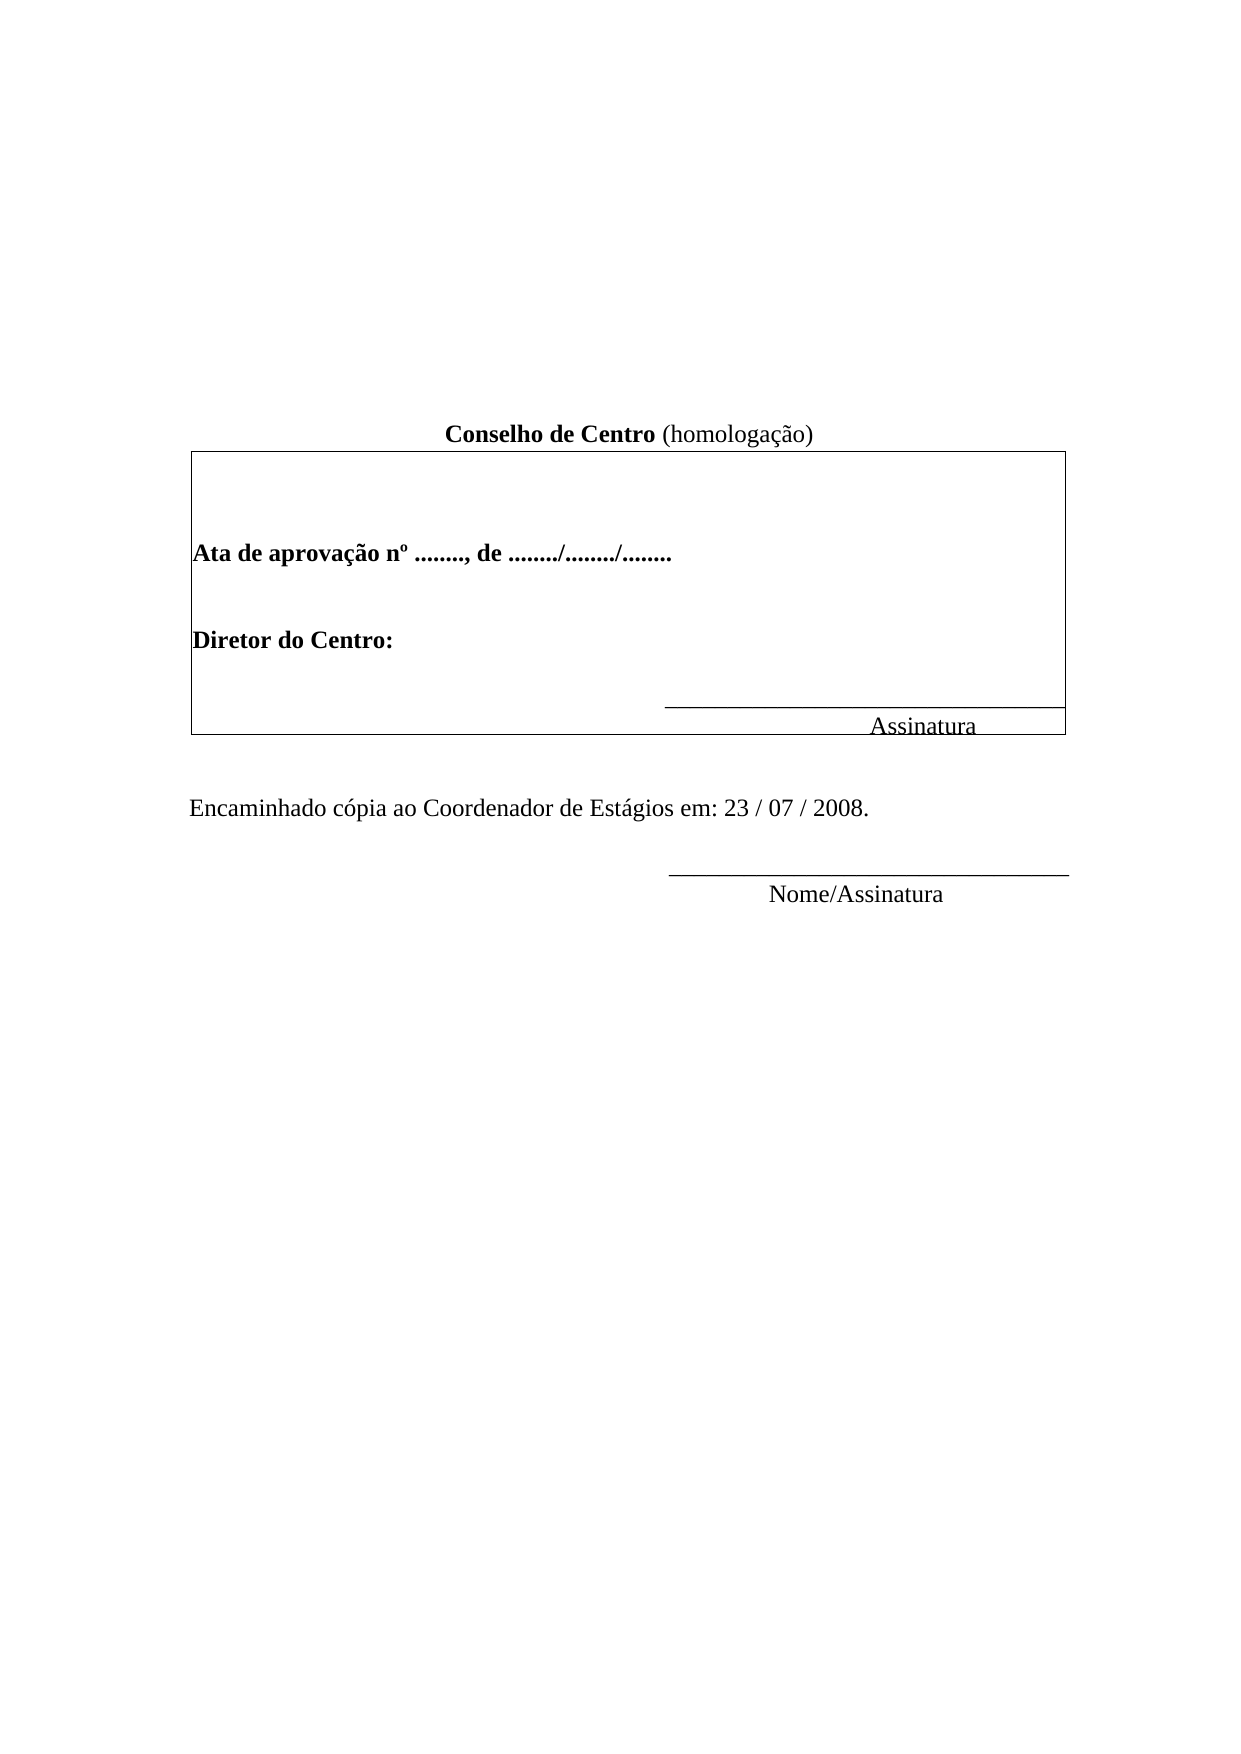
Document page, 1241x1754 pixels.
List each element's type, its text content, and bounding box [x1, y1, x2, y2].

text Assinatura [192, 711, 1065, 733]
text ________________________________ [192, 682, 1065, 711]
text Conselho de Centro (homologação) [189, 419, 1069, 448]
text Encaminhado cópia ao Coordenador de Estágios em: 23 / 07 / 2008. [189, 793, 1069, 822]
text Diretor do Centro: [192, 625, 1065, 653]
text Ata de aprovação nº ........, de ......../......../........ [192, 538, 1065, 567]
text ________________________________ [189, 851, 1069, 879]
text Nome/Assinatura [213, 879, 1069, 908]
